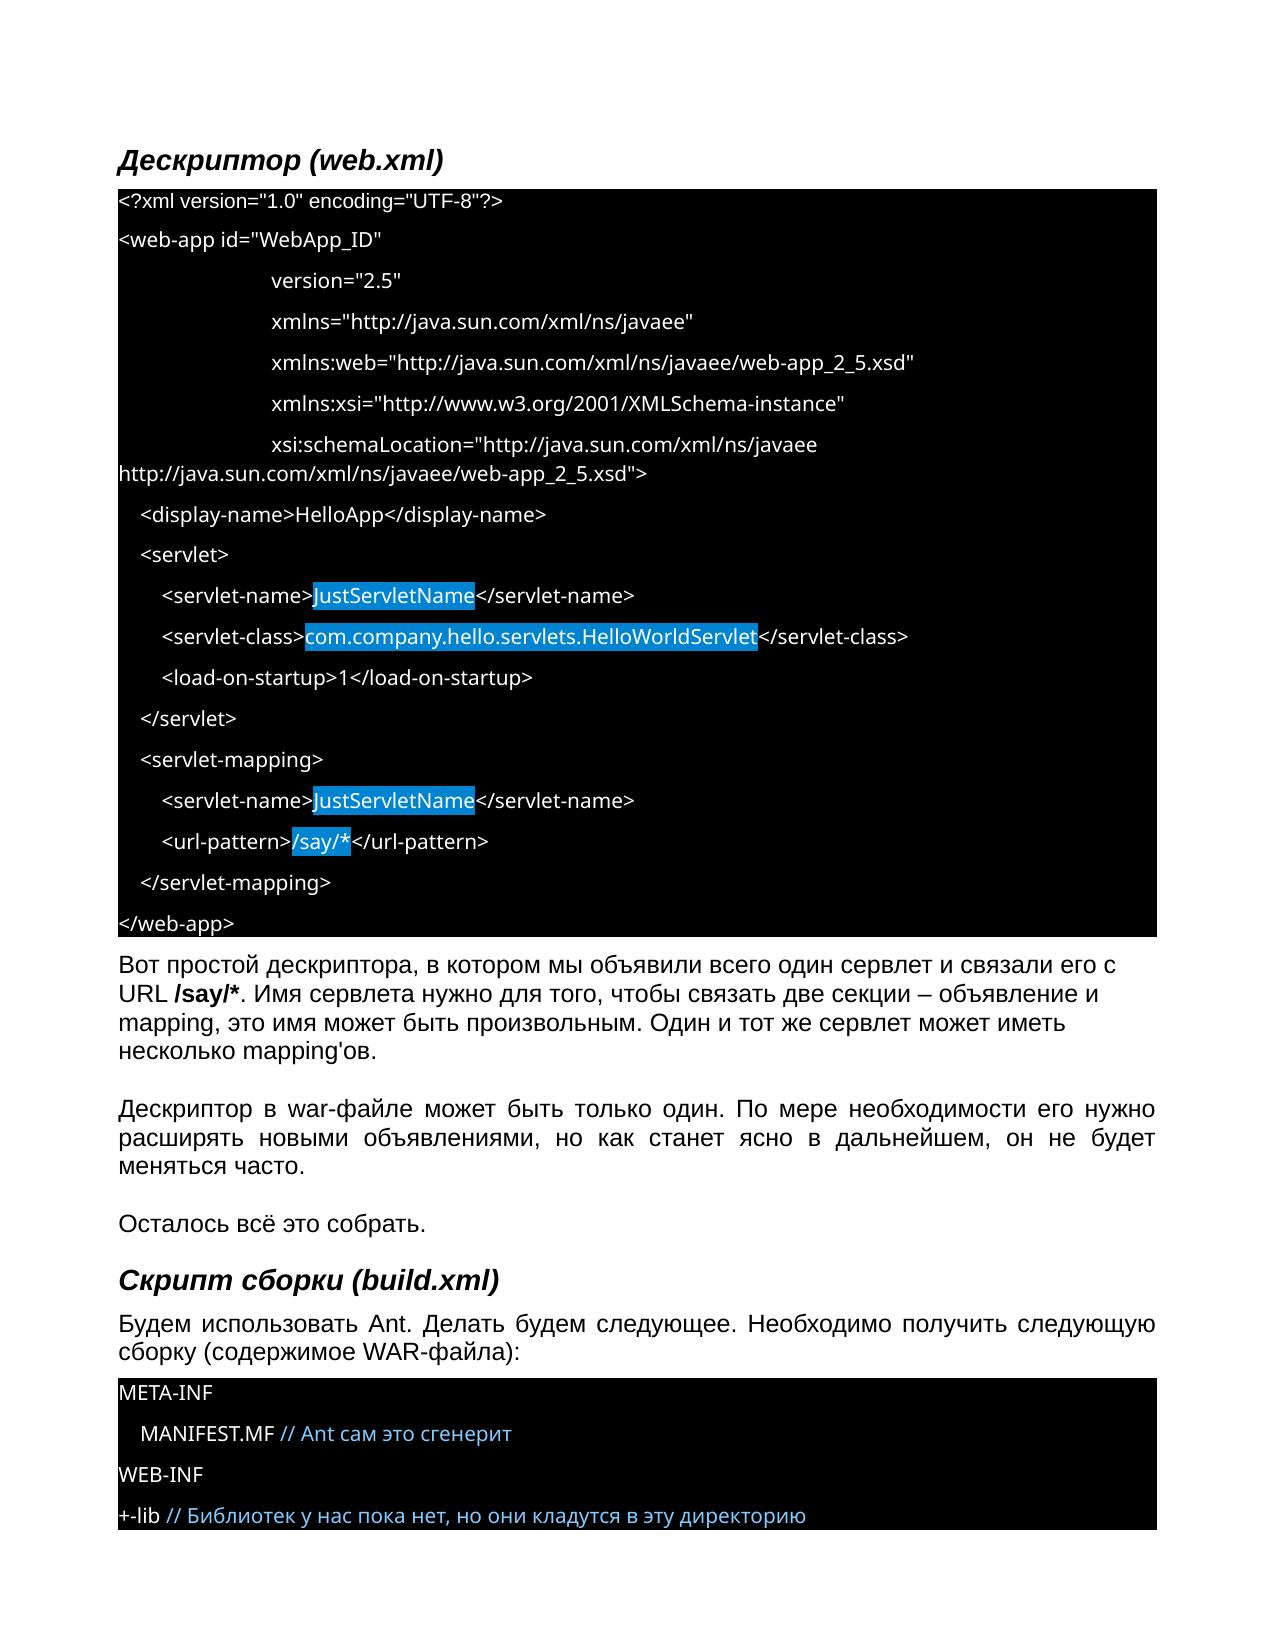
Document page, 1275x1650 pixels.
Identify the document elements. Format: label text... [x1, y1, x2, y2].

text MANIFEST.MF // Ant сам это сгенерит [118, 1419, 1157, 1448]
text WEB-INF [118, 1460, 1157, 1489]
text <servlet> [118, 541, 1157, 569]
text <?xml version="1.0" encoding="UTF-8"?> [118, 189, 1157, 213]
text xmlns="http://java.sun.com/xml/ns/javaee" [118, 307, 1157, 336]
text <display-name>HelloApp</display-name> [118, 500, 1157, 528]
text <url-pattern>/say/*</url-pattern> [118, 827, 1157, 856]
text Дескриптор в war-файле может быть только один. По мере необходимости его нужно расширять новыми объявлениями, но как станет ясно в дальнейшем, он не будет меняться часто. [118, 1094, 1157, 1180]
text xmlns:web="http://java.sun.com/xml/ns/javaee/web-app_2_5.xsd" [118, 348, 1157, 377]
text <servlet-name>JustServletName</servlet-name> [118, 582, 1157, 610]
text Осталось всё это собрать. [118, 1209, 1157, 1237]
text <servlet-name>JustServletName</servlet-name> [118, 786, 1157, 815]
subtitle Дескриптор (web.xml) [118, 143, 1157, 177]
text <servlet-class>com.company.hello.servlets.HelloWorldServlet</servlet-class> [118, 622, 1157, 651]
text </servlet-mapping> [118, 868, 1157, 897]
subtitle Скрипт сборки (build.xml) [118, 1262, 1157, 1296]
text <load-on-startup>1</load-on-startup> [118, 663, 1157, 692]
text version="2.5" [118, 267, 1157, 295]
text </web-app> [118, 909, 1157, 937]
text </servlet> [118, 704, 1157, 733]
text META-INF [118, 1378, 1157, 1407]
text <web-app id="WebApp_ID" [118, 226, 1157, 254]
text xsi:schemaLocation="http://java.sun.com/xml/ns/javaee http://java.sun.com/xml/ns/javaee/web-app_2_5.xsd"> [118, 430, 1157, 487]
text +-lib // Библиотек у нас пока нет, но они кладутся в эту директорию [118, 1501, 1157, 1530]
text Вот простой дескриптора, в котором мы объявили всего один сервлет и связали его с URL /say/*. Имя сервлета нужно для того, чтобы связать две секции – объявление и mapping, это имя может быть произвольным. Один и тот же сервлет может иметь несколько mapping'ов. [118, 950, 1157, 1065]
text <servlet-mapping> [118, 745, 1157, 774]
text Будем использовать Ant. Делать будем следующее. Необходимо получить следующую сборку (содержимое WAR-файла): [118, 1308, 1157, 1366]
text xmlns:xsi="http://www.w3.org/2001/XMLSchema-instance" [118, 389, 1157, 418]
